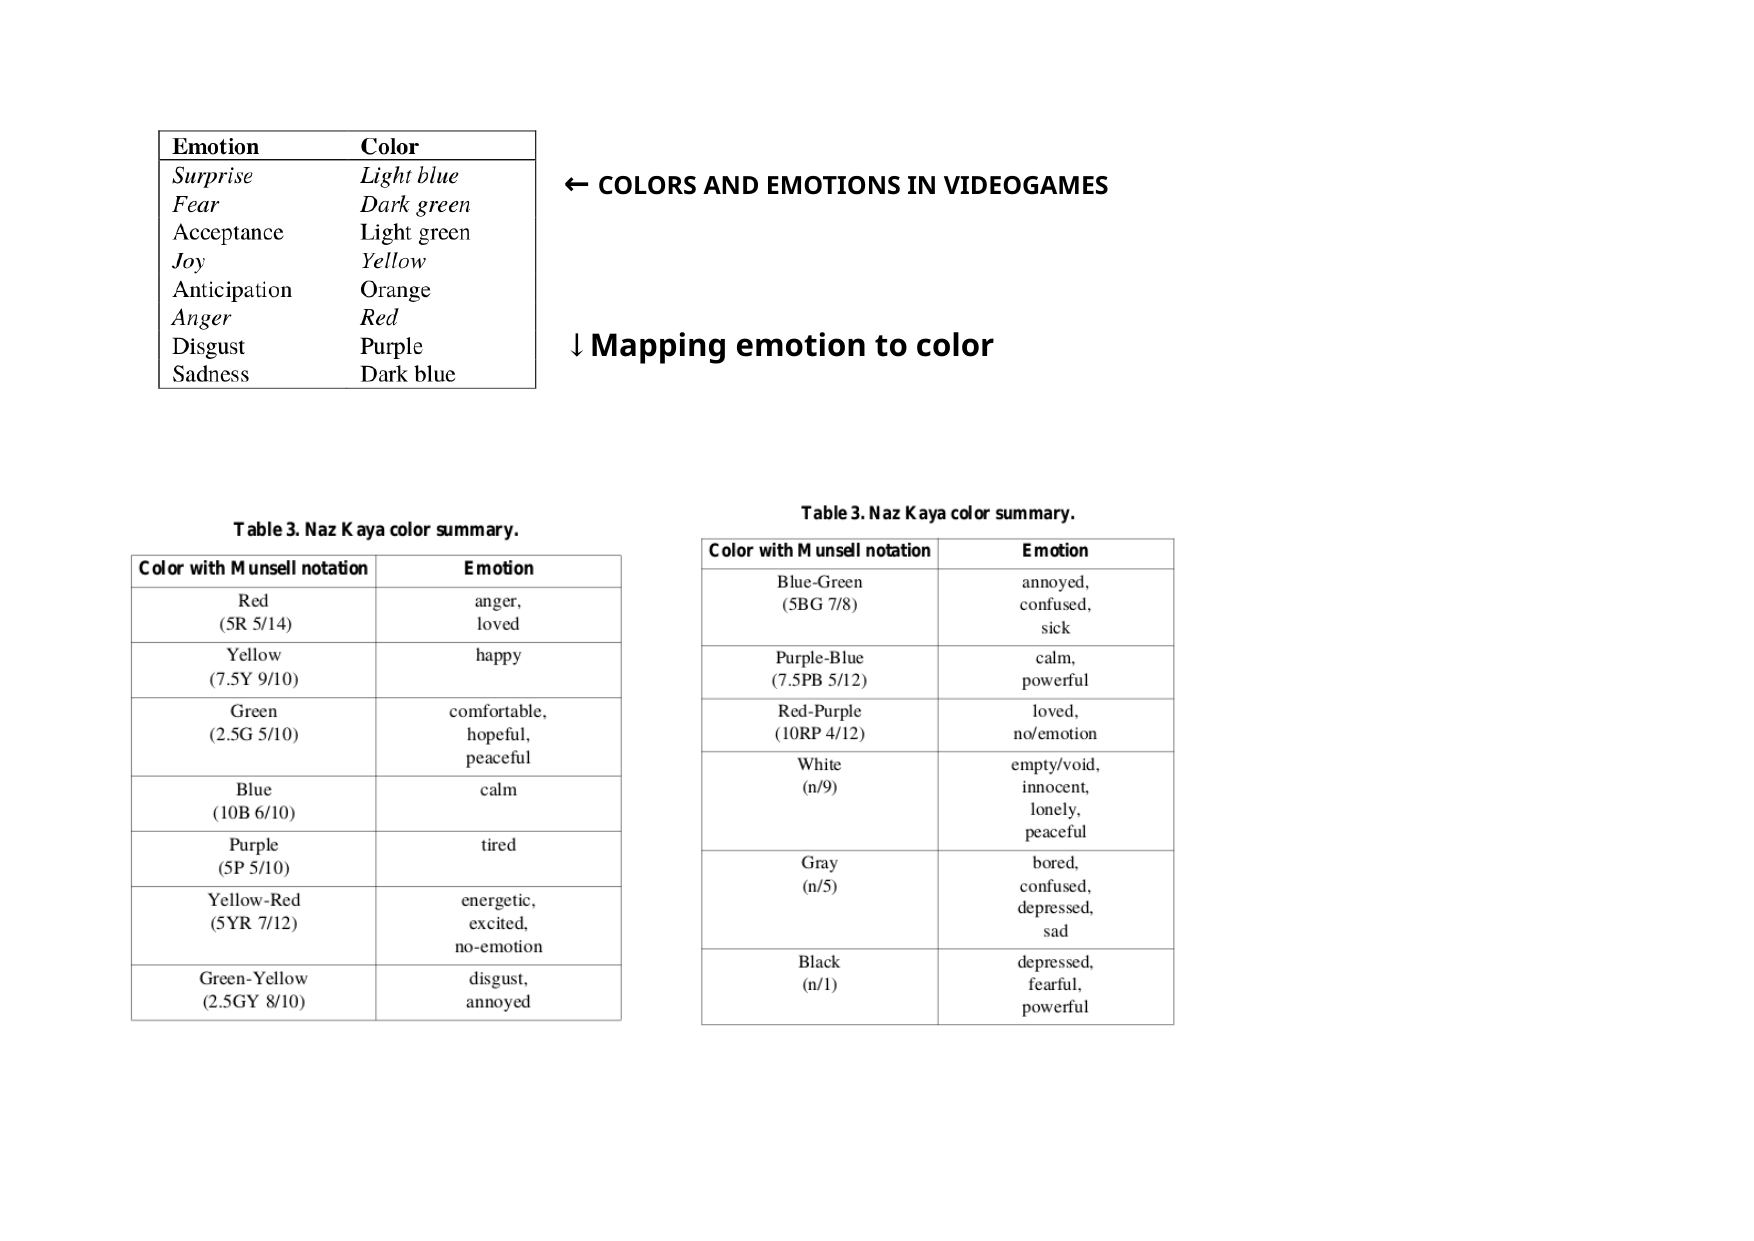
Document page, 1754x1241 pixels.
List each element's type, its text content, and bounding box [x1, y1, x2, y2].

picture [680, 499, 1200, 1037]
picture [122, 118, 564, 402]
picture [121, 494, 633, 1055]
text ← COLORS AND EMOTIONS IN VIDEOGAMES [564, 161, 1636, 203]
text ↓Mapping emotion to color [564, 323, 1636, 365]
